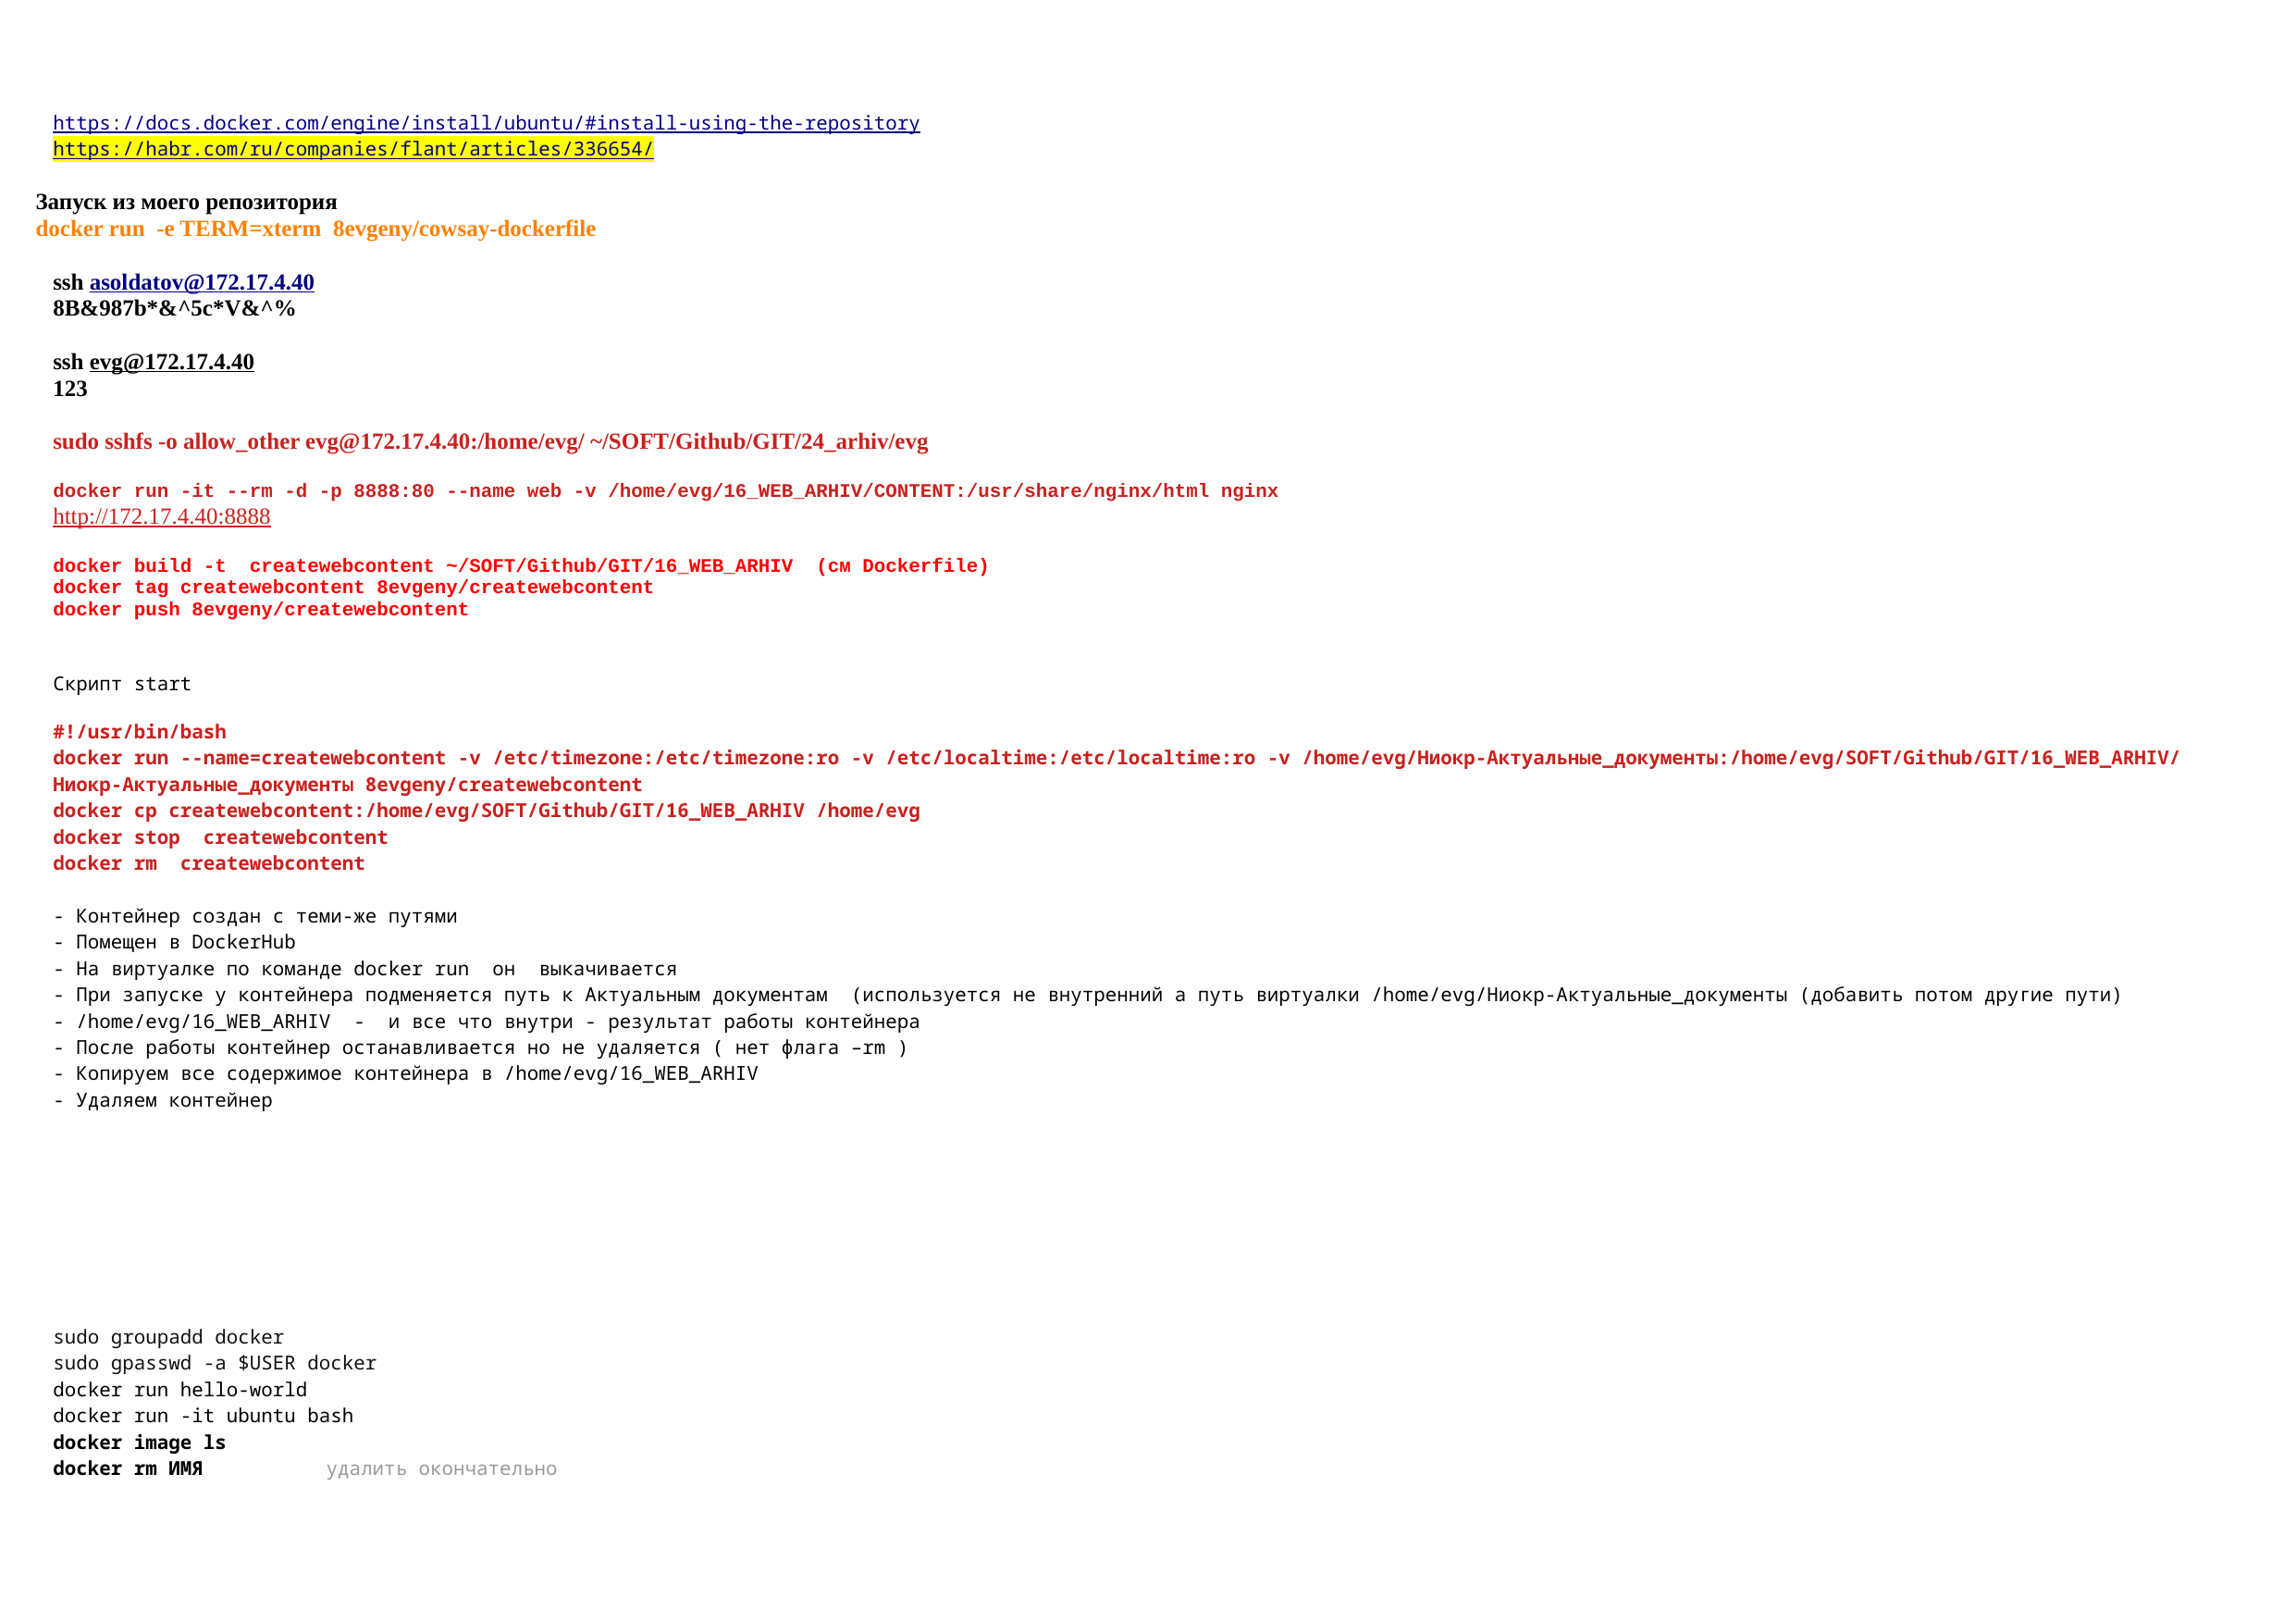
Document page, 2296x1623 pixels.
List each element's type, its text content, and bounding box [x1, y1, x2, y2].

text docker run -it ubuntu bash [53, 1402, 2241, 1429]
text docker run -e TERM=xterm 8evgeny/cowsay-dockerfile [35, 215, 2241, 242]
text - На виртуалке по команде docker run он выкачивается [53, 955, 2241, 981]
text Скрипт start [53, 670, 2241, 696]
text https://docs.docker.com/engine/install/ubuntu/#install-using-the-repository [53, 109, 2241, 136]
text 123 [53, 375, 2241, 401]
text docker run --name=createwebcontent -v /etc/timezone:/etc/timezone:ro -v /etc/localtime:/etc/localtime:ro -v /home/evg/Ниокр-Актуальные_документы:/home/evg/SOFT/Github/GIT/16_WEB_ARHIV/Ниокр-Актуальные_документы 8evgeny/createwebcontent [53, 744, 2241, 797]
text docker run -it --rm -d -p 8888:80 --name web -v /home/evg/16_WEB_ARHIV/CONTENT:/usr/share/nginx/html nginx [53, 481, 2241, 502]
text docker build -t createwebcontent ~/SOFT/Github/GIT/16_WEB_ARHIV (см Dockerfile) [53, 556, 2241, 577]
text ssh asoldatov@172.17.4.40 [53, 268, 2241, 294]
text sudo sshfs -o allow_other evg@172.17.4.40:/home/evg/ ~/SOFT/Github/GIT/24_arhiv/evg [53, 427, 2241, 454]
text Запуск из моего репозитория [35, 188, 2241, 215]
text ssh evg@172.17.4.40 [53, 348, 2241, 375]
text docker tag createwebcontent 8evgeny/createwebcontent [53, 577, 2241, 600]
text - При запуске у контейнера подменяется путь к Актуальным документам (используется не внутренний а путь виртуалки /home/evg/Ниокр-Актуальные_документы (добавить потом другие пути) [53, 981, 2241, 1008]
text - /home/evg/16_WEB_ARHIV - и все что внутри - результат работы контейнера [53, 1008, 2241, 1034]
text 8B&987b*&^5c*V&^% [53, 294, 2241, 321]
text - После работы контейнер останавливается но не удаляется ( нет флага –rm ) [53, 1034, 2241, 1060]
text docker stop createwebcontent [53, 824, 2241, 849]
text http://172.17.4.40:8888 [53, 502, 2241, 529]
text - Контейнер создан с теми-же путями [53, 902, 2241, 928]
text sudo gpasswd -a $USER docker [53, 1349, 2241, 1376]
text docker push 8evgeny/createwebcontent [53, 600, 2241, 622]
text - Помещен в DockerHub [53, 928, 2241, 955]
text docker image ls [53, 1429, 2241, 1455]
text https://habr.com/ru/companies/flant/articles/336654/ [53, 136, 2241, 162]
text docker run hello-world [53, 1376, 2241, 1402]
text - Копируем все содержимое контейнера в /home/evg/16_WEB_ARHIV [53, 1060, 2241, 1086]
text sudo groupadd docker [53, 1323, 2241, 1349]
text docker rm createwebcontent [53, 849, 2241, 876]
text - Удаляем контейнер [53, 1086, 2241, 1112]
text docker cp createwebcontent:/home/evg/SOFT/Github/GIT/16_WEB_ARHIV /home/evg [53, 797, 2241, 824]
text docker rm ИМЯ удалить окончательно [53, 1455, 2241, 1481]
text #!/usr/bin/bash [53, 718, 2241, 744]
